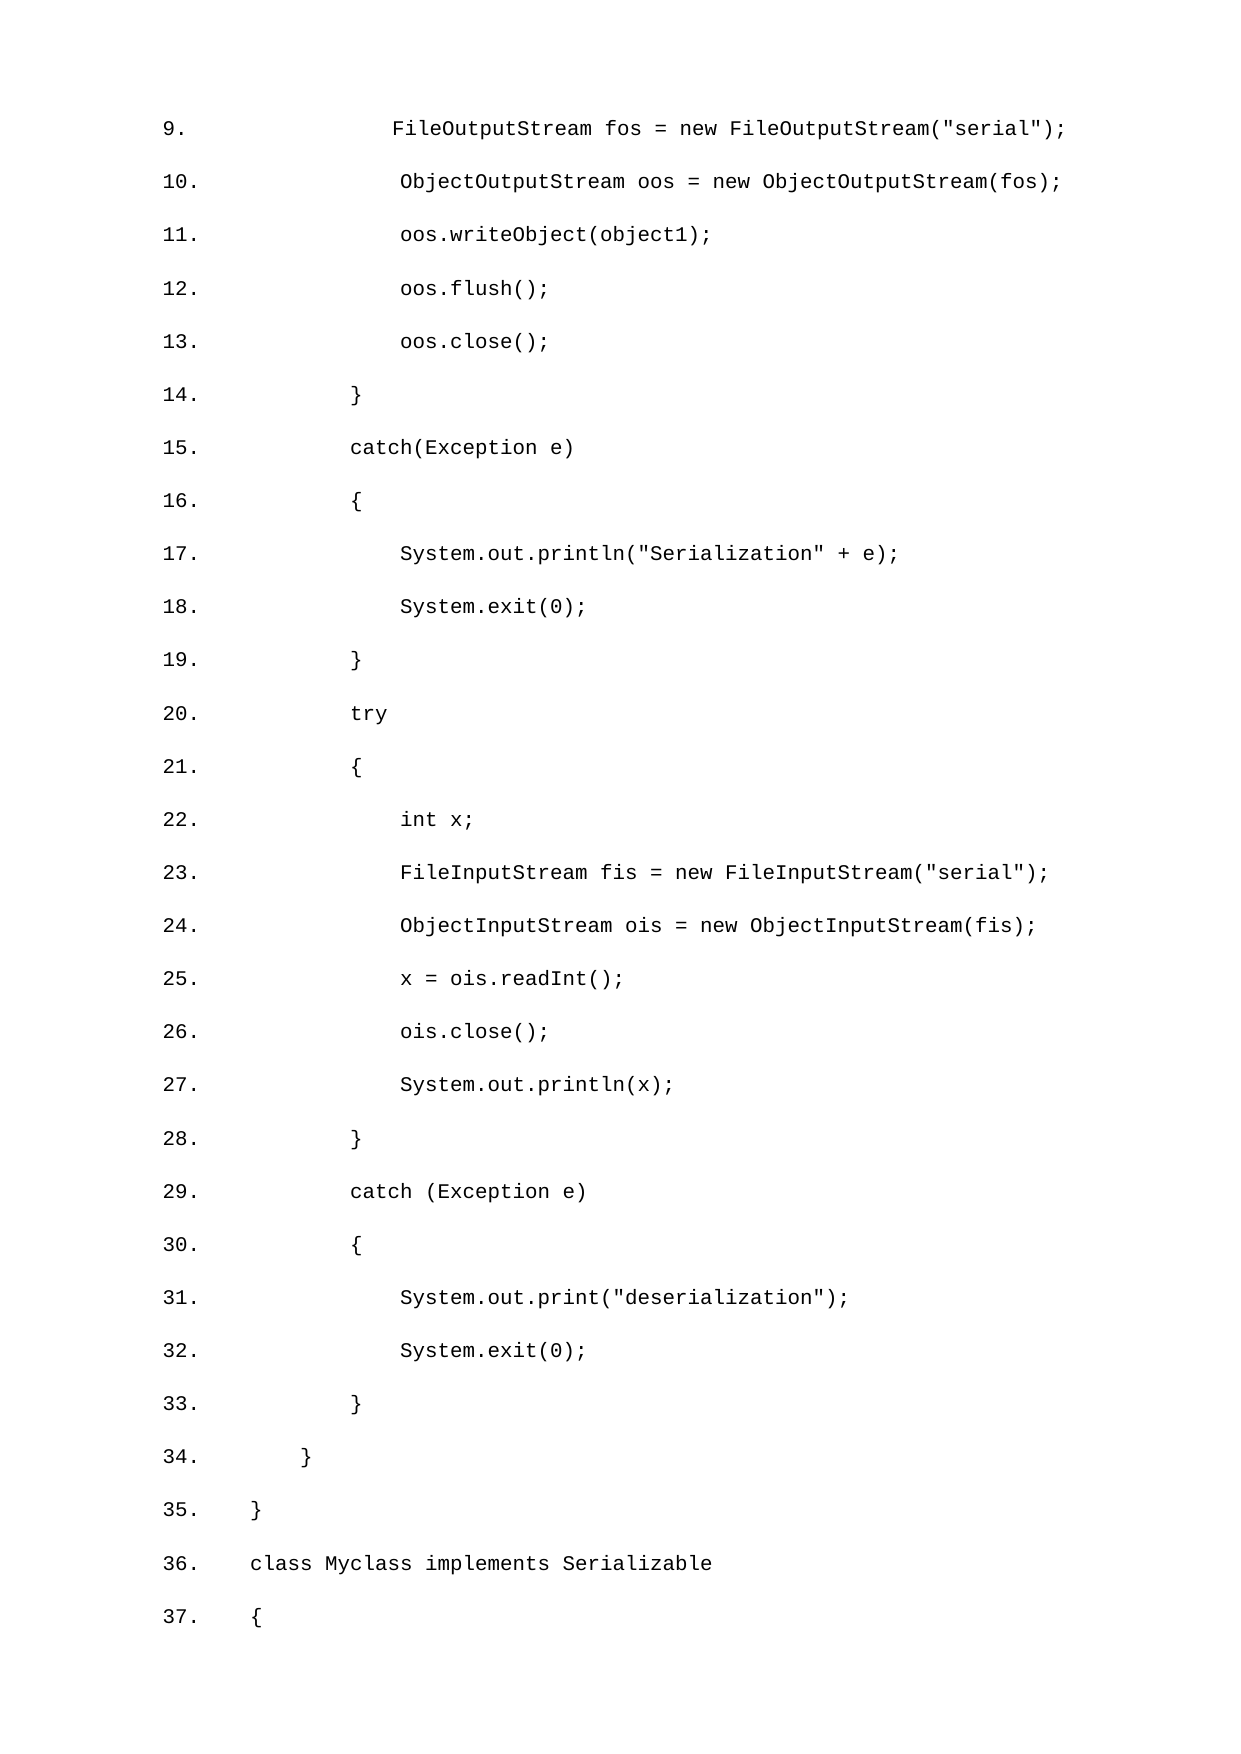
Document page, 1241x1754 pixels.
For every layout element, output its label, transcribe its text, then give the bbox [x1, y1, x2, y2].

list { [162, 1234, 1122, 1257]
list System.out.println("Serialization" + e); [162, 543, 1122, 567]
list ObjectOutputStream oos = new ObjectOutputStream(fos); [162, 171, 1122, 195]
list FileOutputStream fos = new FileOutputStream("serial"); [162, 118, 1122, 142]
list class Myclass implements Serializable [162, 1552, 1122, 1576]
list System.exit(0); [162, 1340, 1122, 1364]
list { [162, 756, 1122, 779]
list FileInputStream fis = new FileInputStream("serial"); [162, 862, 1122, 886]
list } [162, 1499, 1122, 1523]
list oos.writeObject(object1); [162, 224, 1122, 248]
list } [162, 649, 1122, 673]
list oos.close(); [162, 331, 1122, 354]
list ObjectInputStream ois = new ObjectInputStream(fis); [162, 915, 1122, 939]
list System.exit(0); [162, 596, 1122, 620]
list } [162, 1127, 1122, 1151]
list } [162, 384, 1122, 407]
list try [162, 702, 1122, 726]
list { [162, 1606, 1122, 1629]
list } [162, 1446, 1122, 1470]
list ois.close(); [162, 1021, 1122, 1045]
list catch(Exception e) [162, 437, 1122, 461]
list x = ois.readInt(); [162, 968, 1122, 992]
list System.out.println(x); [162, 1074, 1122, 1098]
list oos.flush(); [162, 277, 1122, 301]
list catch (Exception e) [162, 1181, 1122, 1204]
list { [162, 490, 1122, 514]
list } [162, 1393, 1122, 1417]
list System.out.print("deserialization"); [162, 1287, 1122, 1311]
list int x; [162, 809, 1122, 832]
